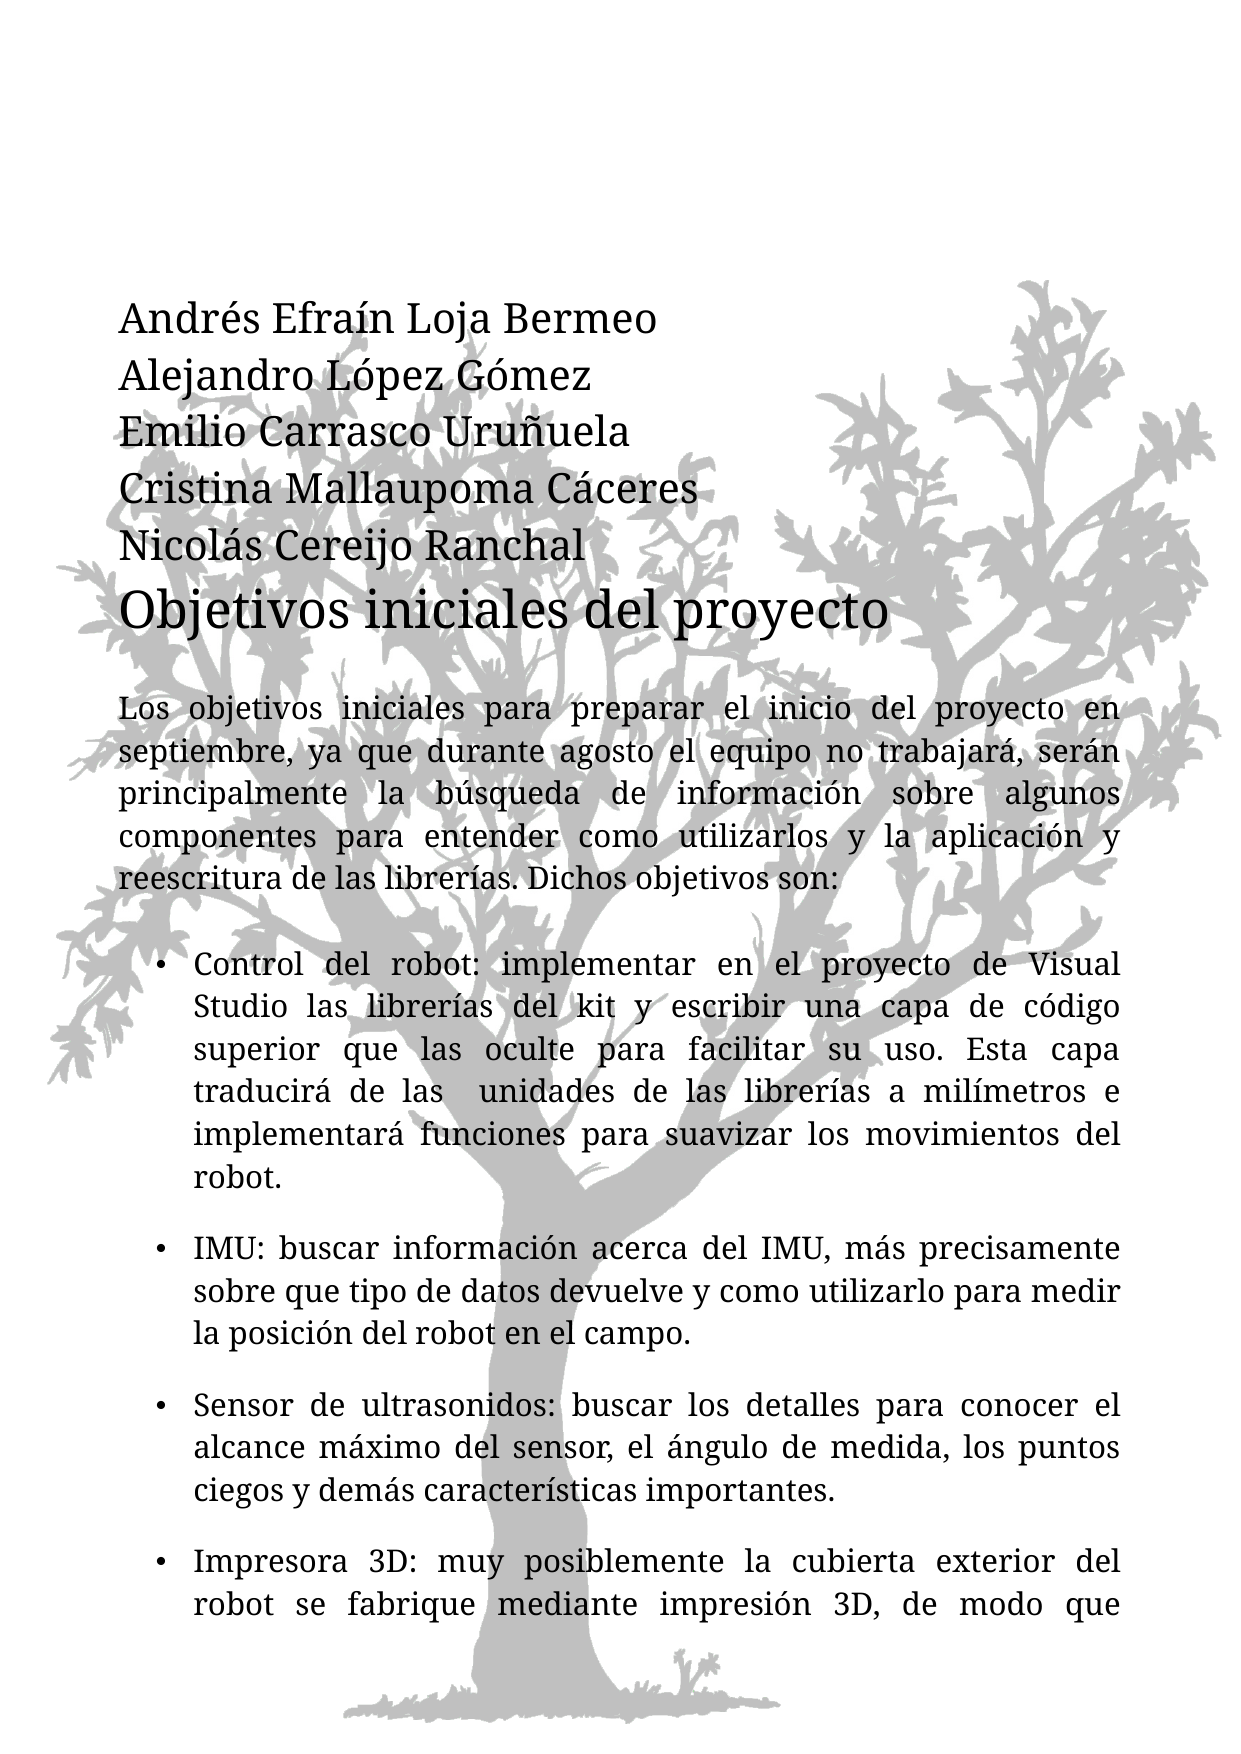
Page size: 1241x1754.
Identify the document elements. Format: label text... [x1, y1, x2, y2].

list Sensor de ultrasonidos: buscar los detalles para conocer el alcance máximo del sensor, el ángulo de medida, los puntos ciegos y demás características importantes. [156, 1382, 1122, 1510]
text Andrés Efraín Loja Bermeo [118, 288, 1122, 345]
picture [0, 0, 1241, 1754]
text Objetivos iniciales del proyecto [118, 572, 1122, 643]
list Impresora 3D: muy posiblemente la cubierta exterior del robot se fabrique mediante impresión 3D, de modo que [156, 1539, 1122, 1624]
text Alejandro López Gómez [118, 345, 1122, 402]
text Cristina Mallaupoma Cáceres [118, 459, 1122, 516]
text Emilio Carrasco Uruñuela [118, 402, 1122, 459]
list IMU: buscar información acerca del IMU, más precisamente sobre que tipo de datos devuelve y como utilizarlo para medir la posición del robot en el campo. [156, 1226, 1122, 1354]
text Nicolás Cereijo Ranchal [118, 516, 1122, 572]
text Los objetivos iniciales para preparar el inicio del proyecto en septiembre, ya que durante agosto el equipo no trabajará, serán principalmente la búsqueda de información sobre algunos componentes para entender como utilizarlos y la aplicación y reescritura de las librerías. Dichos objetivos son: [118, 686, 1122, 899]
list Control del robot: implementar en el proyecto de Visual Studio las librerías del kit y escribir una capa de código superior que las oculte para facilitar su uso. Esta capa traducirá de las unidades de las librerías a milímetros e implementará funciones para suavizar los movimientos del robot. [156, 942, 1122, 1197]
